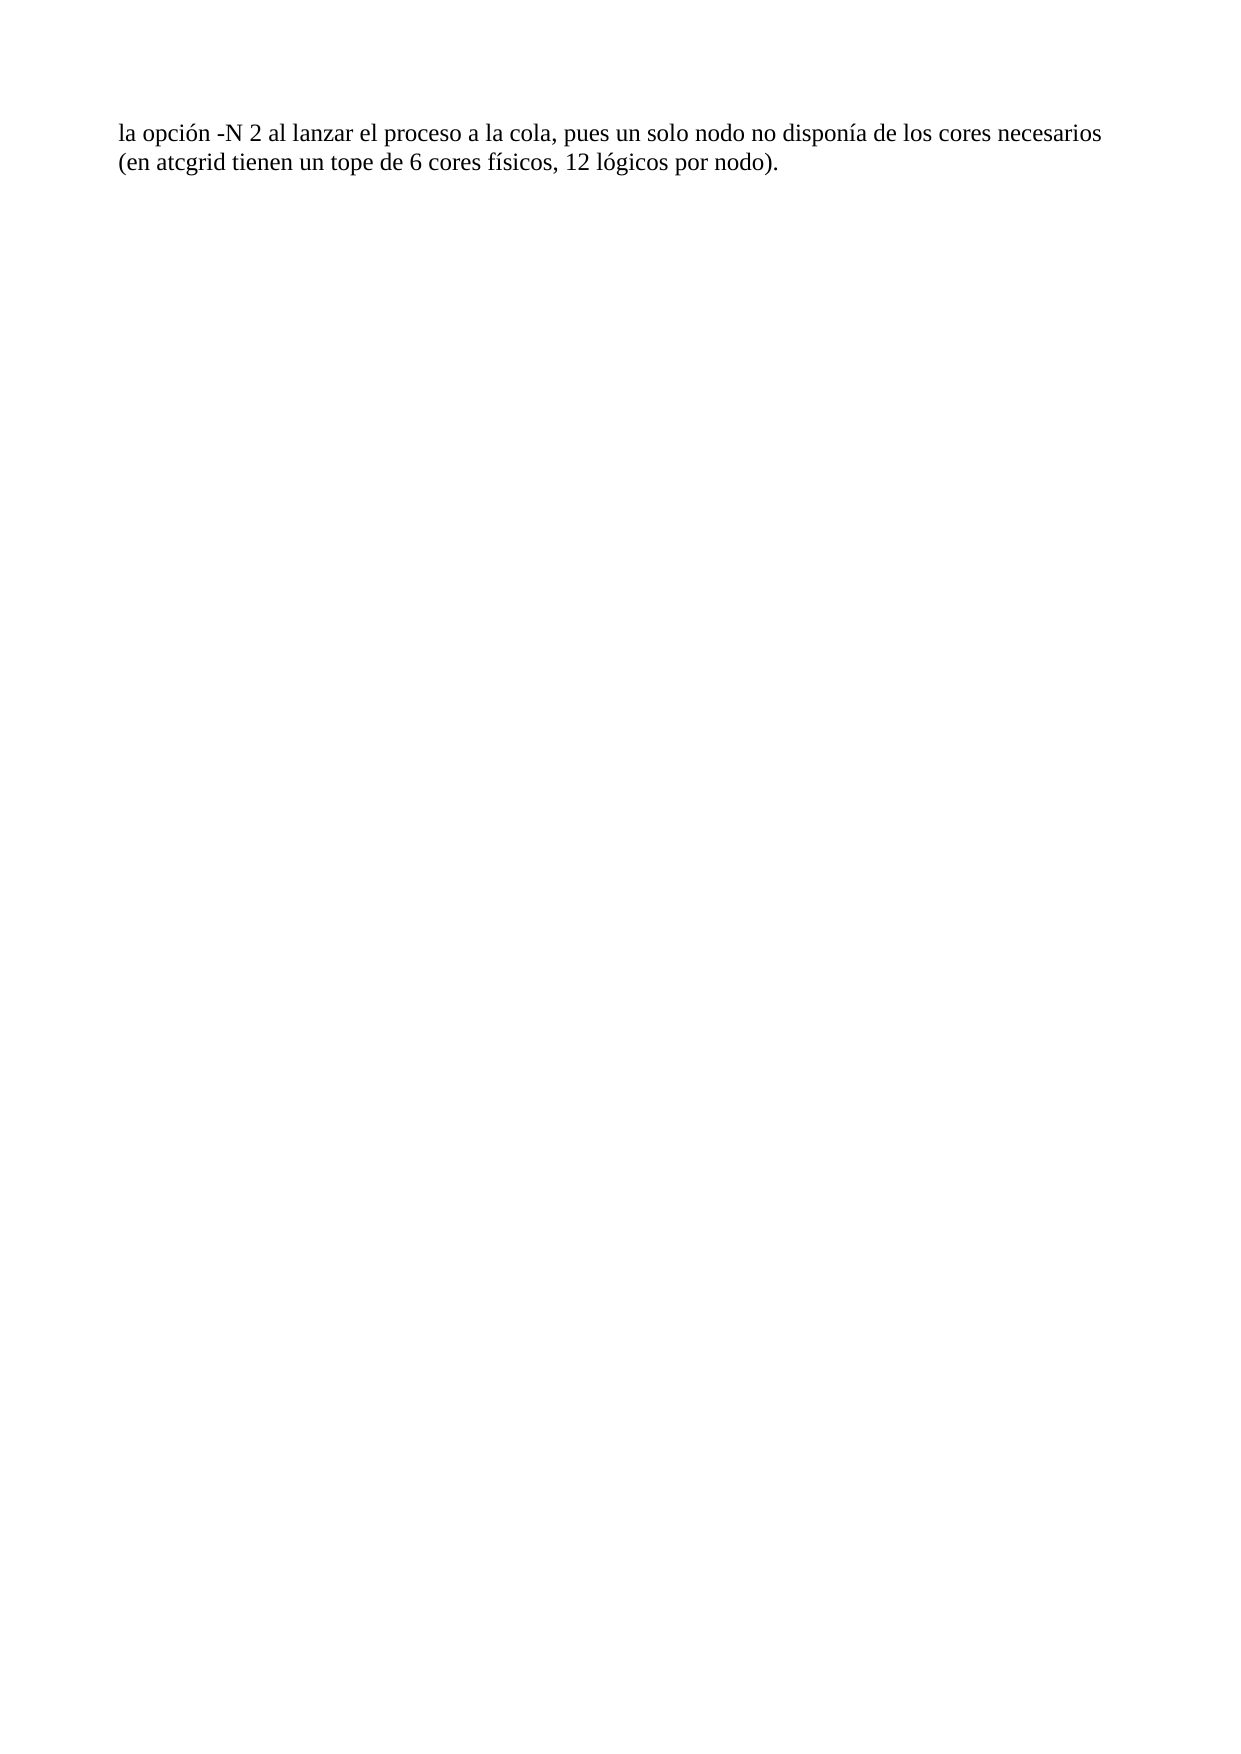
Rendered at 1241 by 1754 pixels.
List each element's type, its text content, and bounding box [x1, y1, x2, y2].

text la opción -N 2 al lanzar el proceso a la cola, pues un solo nodo no disponía de los cores necesarios (en atcgrid tienen un tope de 6 cores físicos, 12 lógicos por nodo). [118, 118, 1122, 176]
